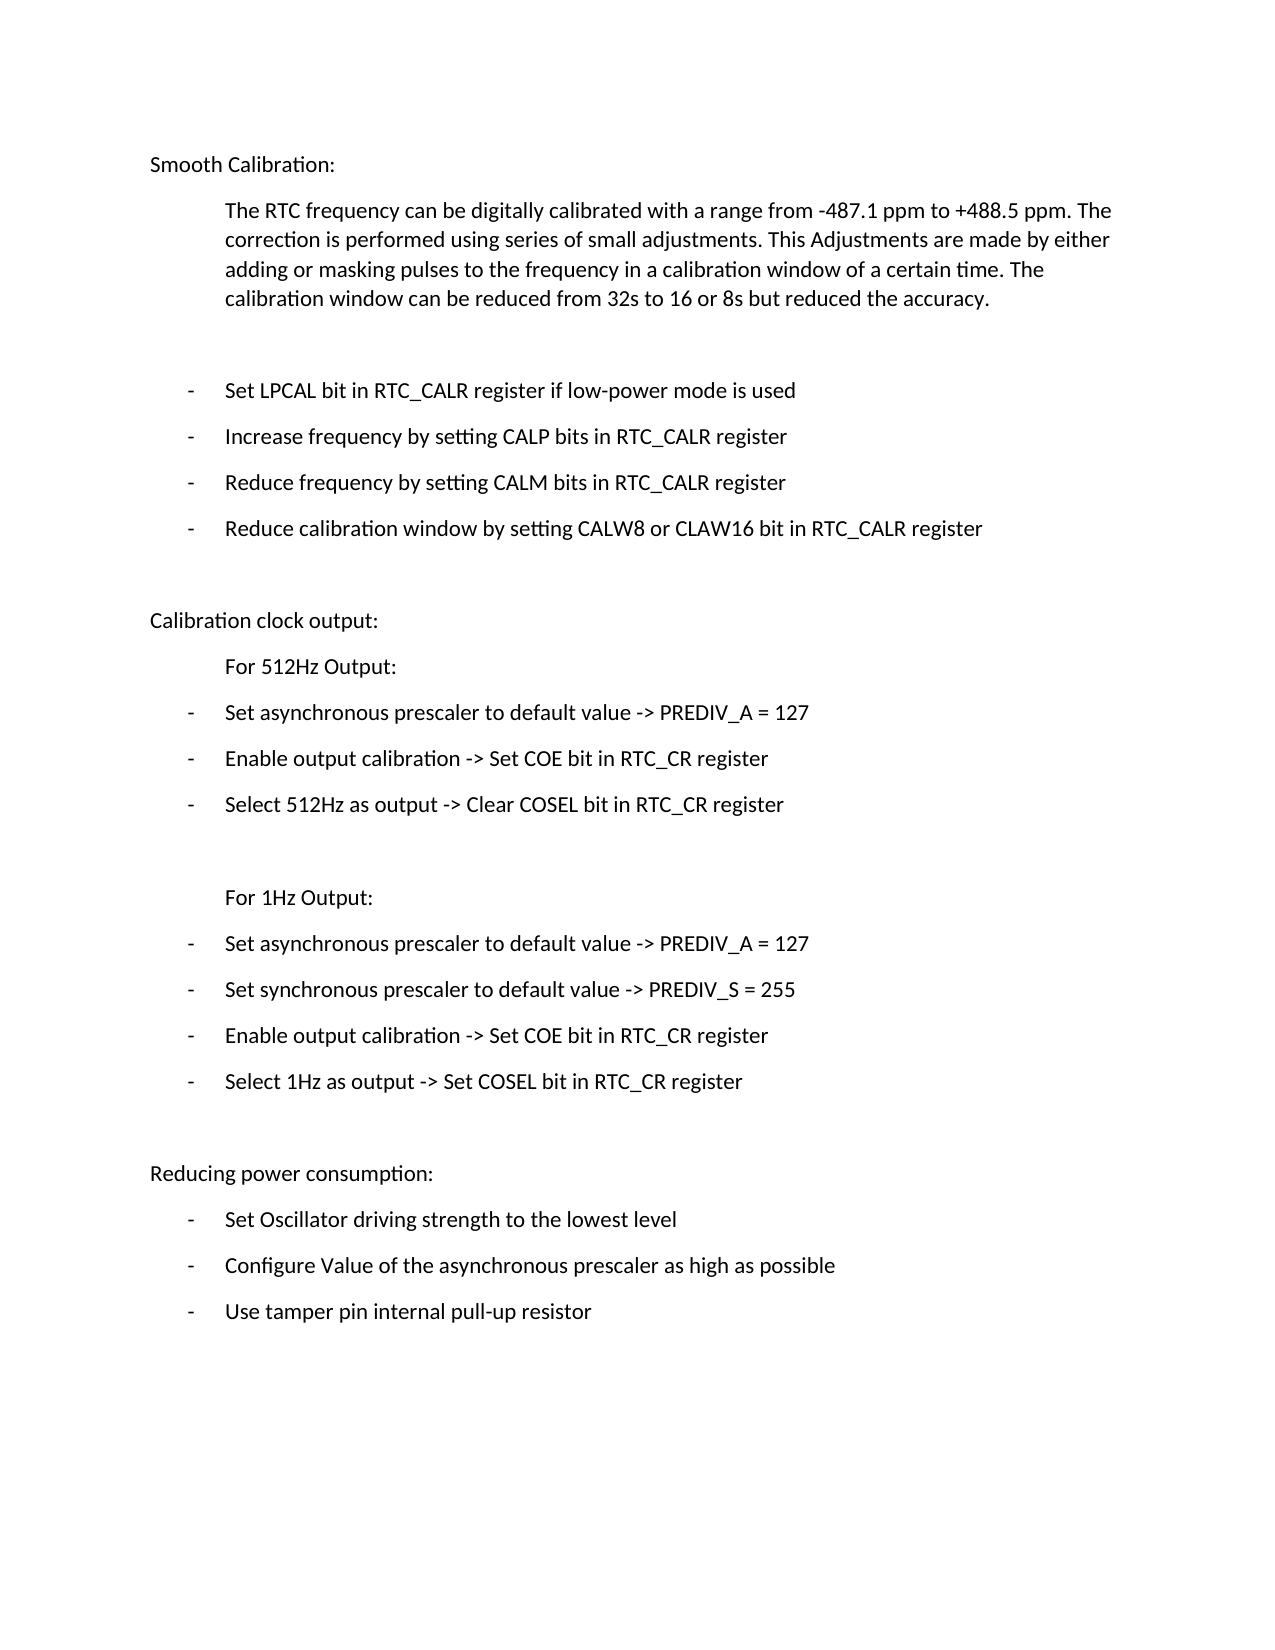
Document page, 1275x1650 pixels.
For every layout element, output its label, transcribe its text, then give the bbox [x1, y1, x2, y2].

list Increase frequency by setting CALP bits in RTC_CALR register [187, 422, 1125, 450]
list The RTC frequency can be digitally calibrated with a range from -487.1 ppm to +488.5 ppm. The correction is performed using series of small adjustments. This Adjustments are made by either adding or masking pulses to the frequency in a calibration window of a certain time. The calibration window can be reduced from 32s to 16 or 8s but reduced the accuracy. [225, 196, 1125, 312]
list Reduce calibration window by setting CALW8 or CLAW16 bit in RTC_CALR register [187, 514, 1125, 542]
text Reducing power consumption: [150, 1159, 1125, 1187]
list Set asynchronous prescaler to default value -> PREDIV_A = 127 [187, 698, 1125, 727]
list Set synchronous prescaler to default value -> PREDIV_S = 255 [187, 975, 1125, 1003]
text Smooth Calibration: [150, 150, 1125, 178]
list Use tamper pin internal pull-up resistor [187, 1297, 1125, 1325]
list Set Oscillator driving strength to the lowest level [187, 1205, 1125, 1233]
list Select 1Hz as output -> Set COSEL bit in RTC_CR register [187, 1067, 1125, 1095]
list For 1Hz Output: [225, 883, 1125, 911]
list Set LPCAL bit in RTC_CALR register if low-power mode is used [187, 376, 1125, 404]
list Reduce frequency by setting CALM bits in RTC_CALR register [187, 468, 1125, 496]
list For 512Hz Output: [225, 652, 1125, 681]
list Configure Value of the asynchronous prescaler as high as possible [187, 1251, 1125, 1279]
list Select 512Hz as output -> Clear COSEL bit in RTC_CR register [187, 791, 1125, 819]
list Enable output calibration -> Set COE bit in RTC_CR register [187, 744, 1125, 773]
text Calibration clock output: [150, 606, 1125, 634]
list Set asynchronous prescaler to default value -> PREDIV_A = 127 [187, 929, 1125, 957]
list Enable output calibration -> Set COE bit in RTC_CR register [187, 1021, 1125, 1049]
